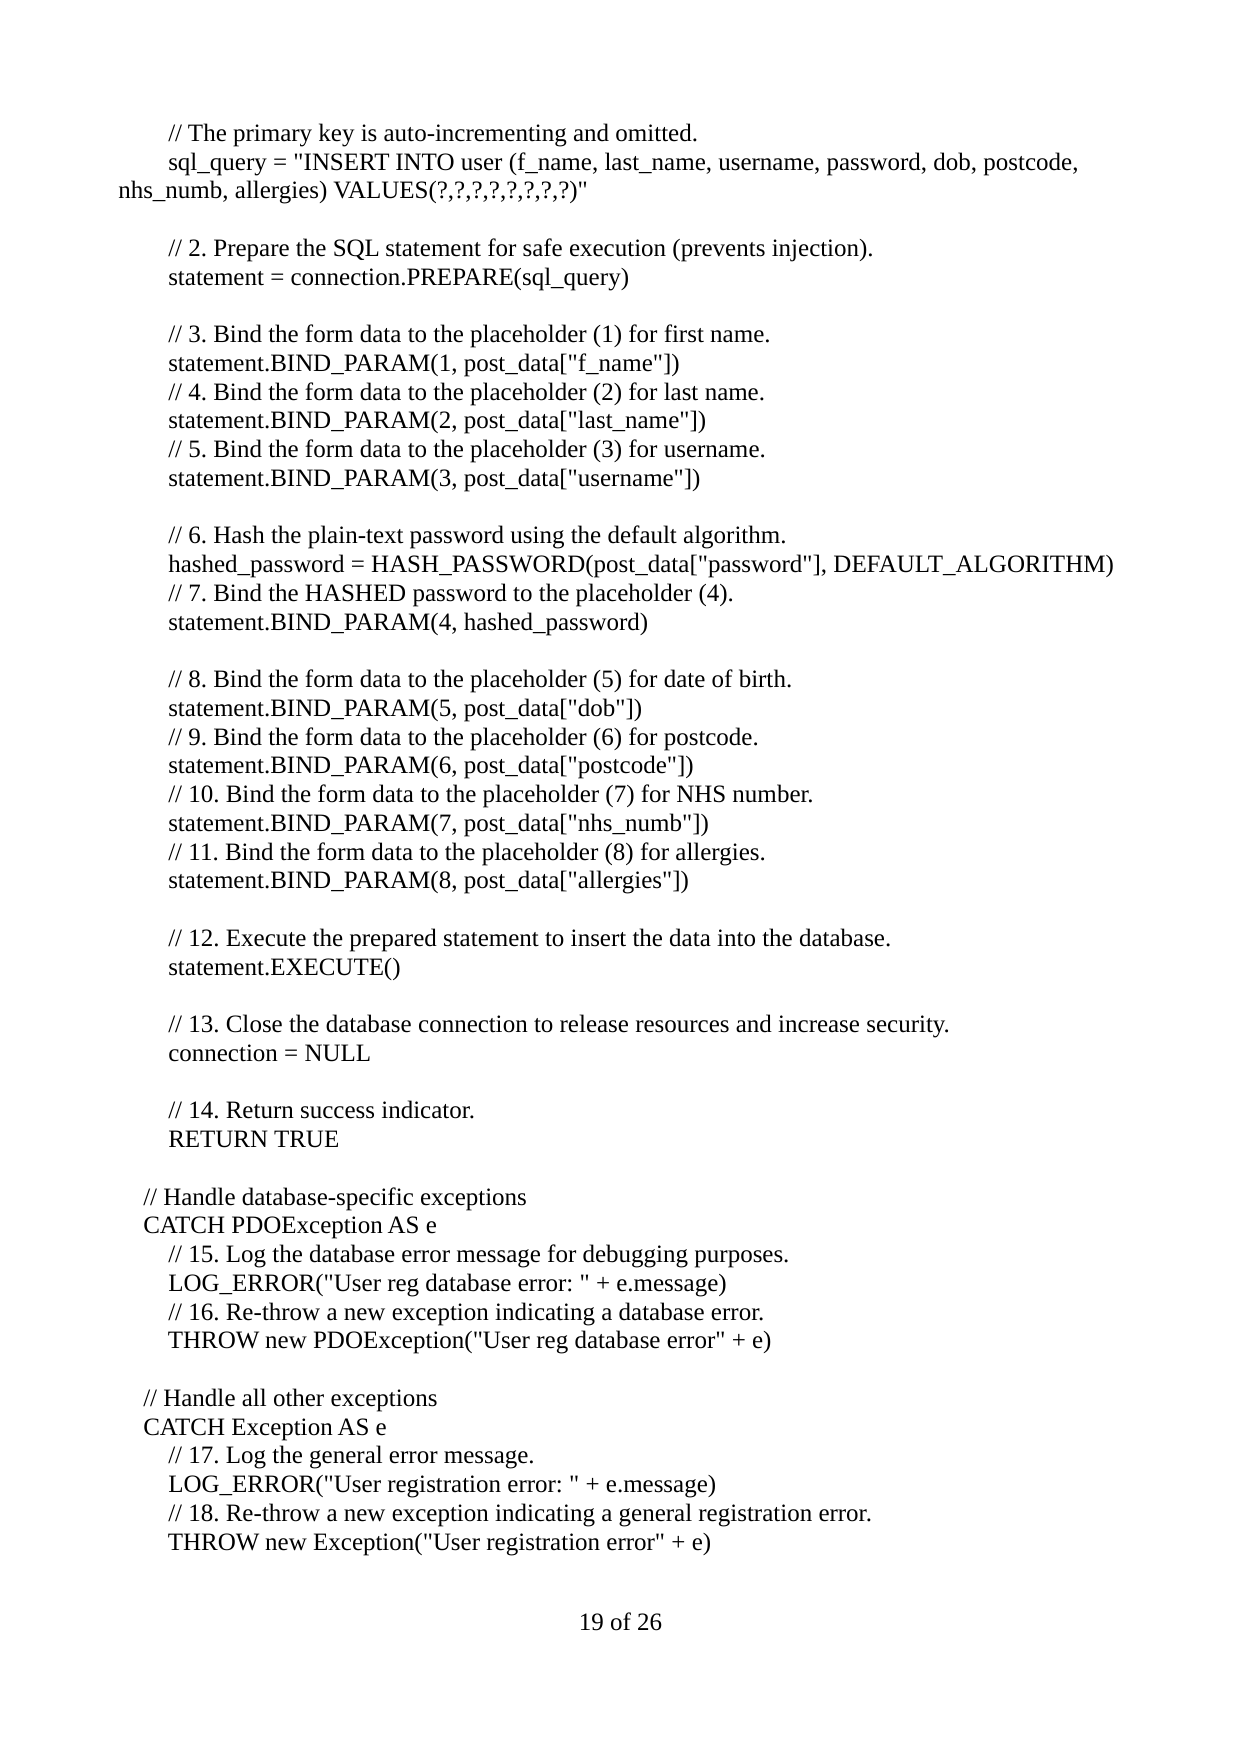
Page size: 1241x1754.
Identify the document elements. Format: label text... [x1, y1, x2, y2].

text statement.BIND_PARAM(6, post_data["postcode"]) [118, 751, 1122, 779]
text // 16. Re-throw a new exception indicating a database error. [118, 1297, 1122, 1326]
text LOG_ERROR("User reg database error: " + e.message) [118, 1268, 1122, 1297]
text // 10. Bind the form data to the placeholder (7) for NHS number. [118, 779, 1122, 808]
text connection = NULL [118, 1038, 1122, 1067]
text sql_query = "INSERT INTO user (f_name, last_name, username, password, dob, postcode, nhs_numb, allergies) VALUES(?,?,?,?,?,?,?,?)" [118, 147, 1122, 204]
text // 2. Prepare the SQL statement for safe execution (prevents injection). [118, 233, 1122, 262]
text // Handle all other exceptions [118, 1383, 1122, 1412]
text // 13. Close the database connection to release resources and increase security. [118, 1009, 1122, 1038]
text // 8. Bind the form data to the placeholder (5) for date of birth. [118, 664, 1122, 693]
text // 5. Bind the form data to the placeholder (3) for username. [118, 434, 1122, 463]
text // 4. Bind the form data to the placeholder (2) for last name. [118, 377, 1122, 406]
text hashed_password = HASH_PASSWORD(post_data["password"], DEFAULT_ALGORITHM) [118, 549, 1122, 578]
text CATCH Exception AS e [118, 1412, 1122, 1441]
text THROW new PDOException("User reg database error" + e) [118, 1326, 1122, 1354]
text statement.BIND_PARAM(3, post_data["username"]) [118, 463, 1122, 492]
text statement.BIND_PARAM(5, post_data["dob"]) [118, 693, 1122, 722]
text statement.BIND_PARAM(1, post_data["f_name"]) [118, 348, 1122, 377]
text CATCH PDOException AS e [118, 1211, 1122, 1239]
text statement.EXECUTE() [118, 952, 1122, 981]
text THROW new Exception("User registration error" + e) [118, 1527, 1122, 1556]
text // The primary key is auto-incrementing and omitted. [118, 118, 1122, 147]
text // 9. Bind the form data to the placeholder (6) for postcode. [118, 722, 1122, 751]
text statement.BIND_PARAM(4, hashed_password) [118, 607, 1122, 636]
text RETURN TRUE [118, 1124, 1122, 1153]
text // 7. Bind the HASHED password to the placeholder (4). [118, 578, 1122, 607]
text LOG_ERROR("User registration error: " + e.message) [118, 1469, 1122, 1498]
text // Handle database-specific exceptions [118, 1182, 1122, 1211]
text // 6. Hash the plain-text password using the default algorithm. [118, 521, 1122, 549]
text statement.BIND_PARAM(2, post_data["last_name"]) [118, 406, 1122, 434]
text // 14. Return success indicator. [118, 1096, 1122, 1124]
text // 17. Log the general error message. [118, 1441, 1122, 1469]
text statement = connection.PREPARE(sql_query) [118, 262, 1122, 291]
text // 3. Bind the form data to the placeholder (1) for first name. [118, 319, 1122, 348]
text // 18. Re-throw a new exception indicating a general registration error. [118, 1498, 1122, 1527]
text // 12. Execute the prepared statement to insert the data into the database. [118, 923, 1122, 952]
text statement.BIND_PARAM(7, post_data["nhs_numb"]) [118, 808, 1122, 837]
text // 15. Log the database error message for debugging purposes. [118, 1239, 1122, 1268]
text // 11. Bind the form data to the placeholder (8) for allergies. [118, 837, 1122, 866]
text statement.BIND_PARAM(8, post_data["allergies"]) [118, 866, 1122, 894]
